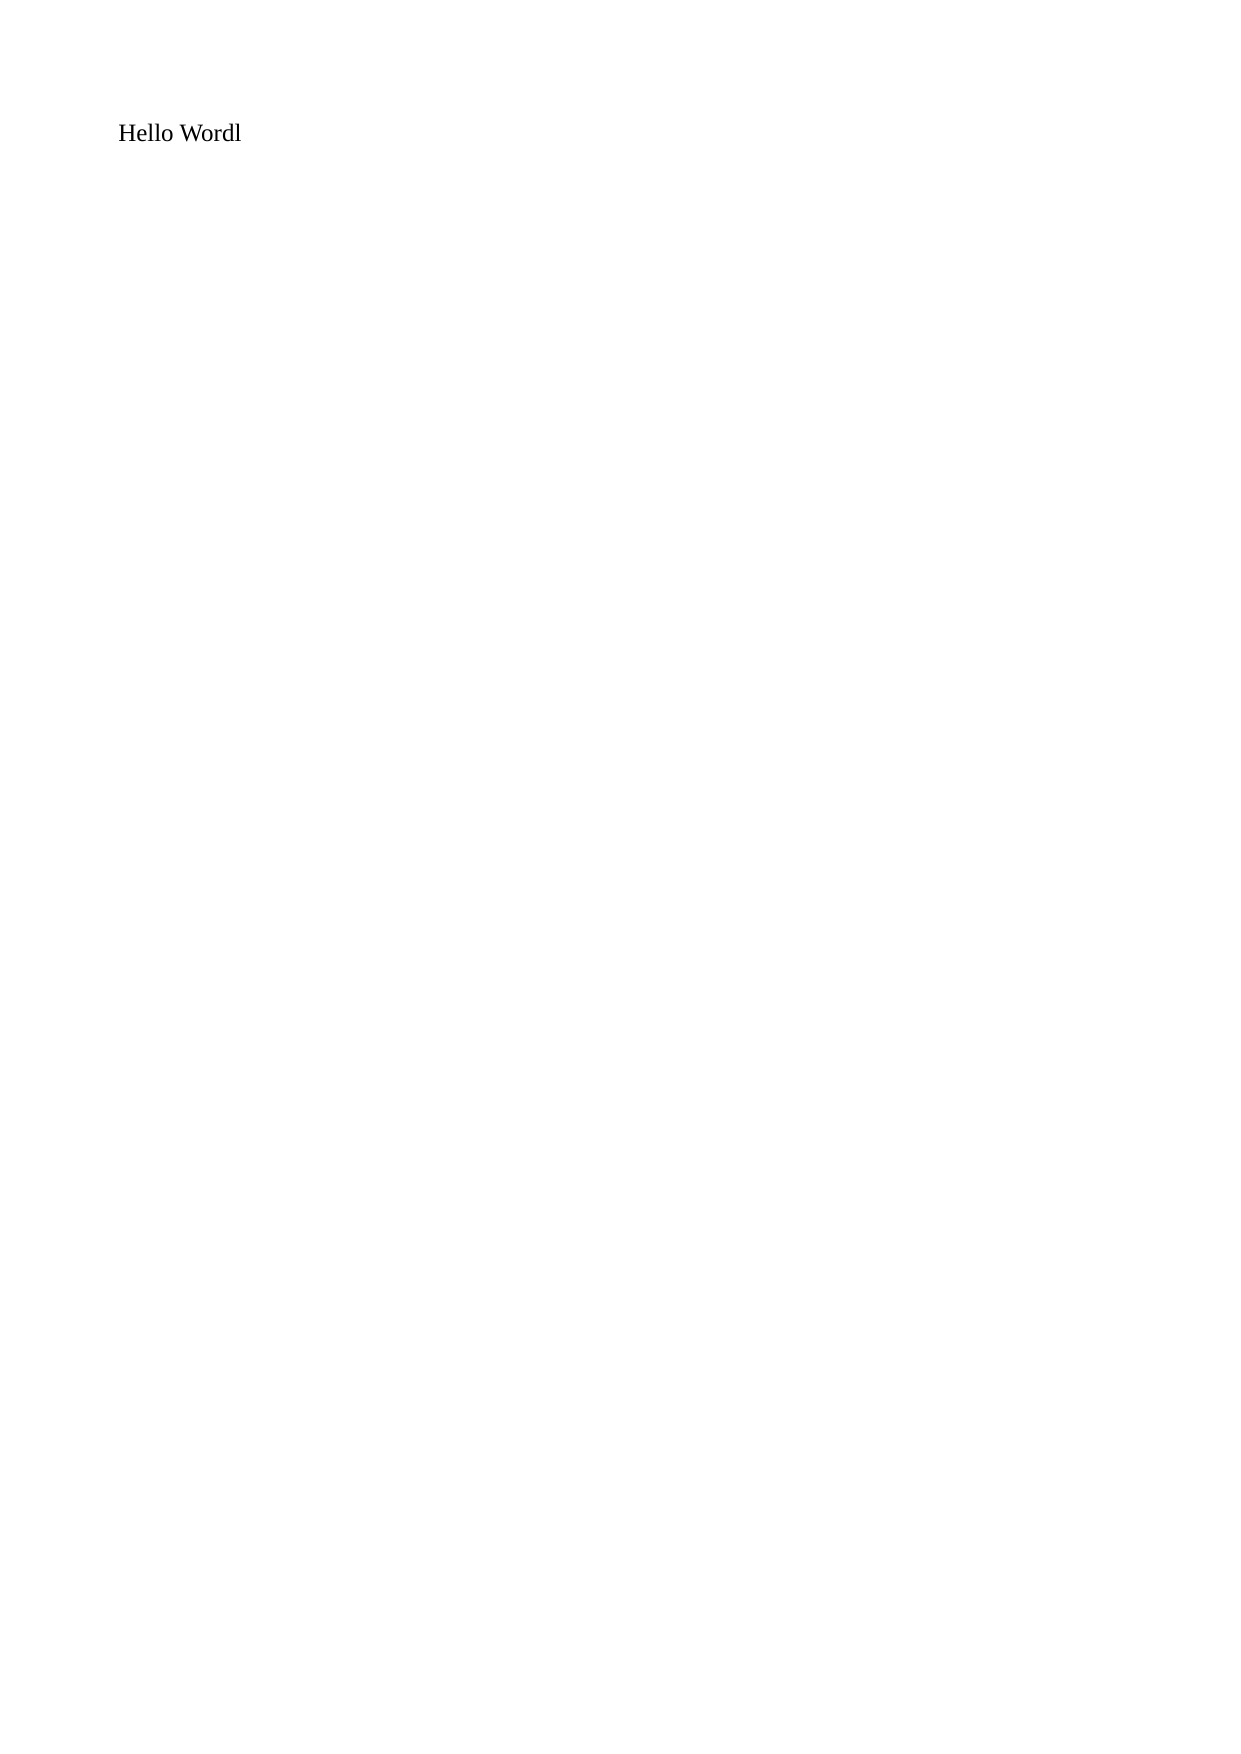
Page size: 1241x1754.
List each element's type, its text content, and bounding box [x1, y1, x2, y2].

text Hello Wordl [118, 118, 1122, 147]
